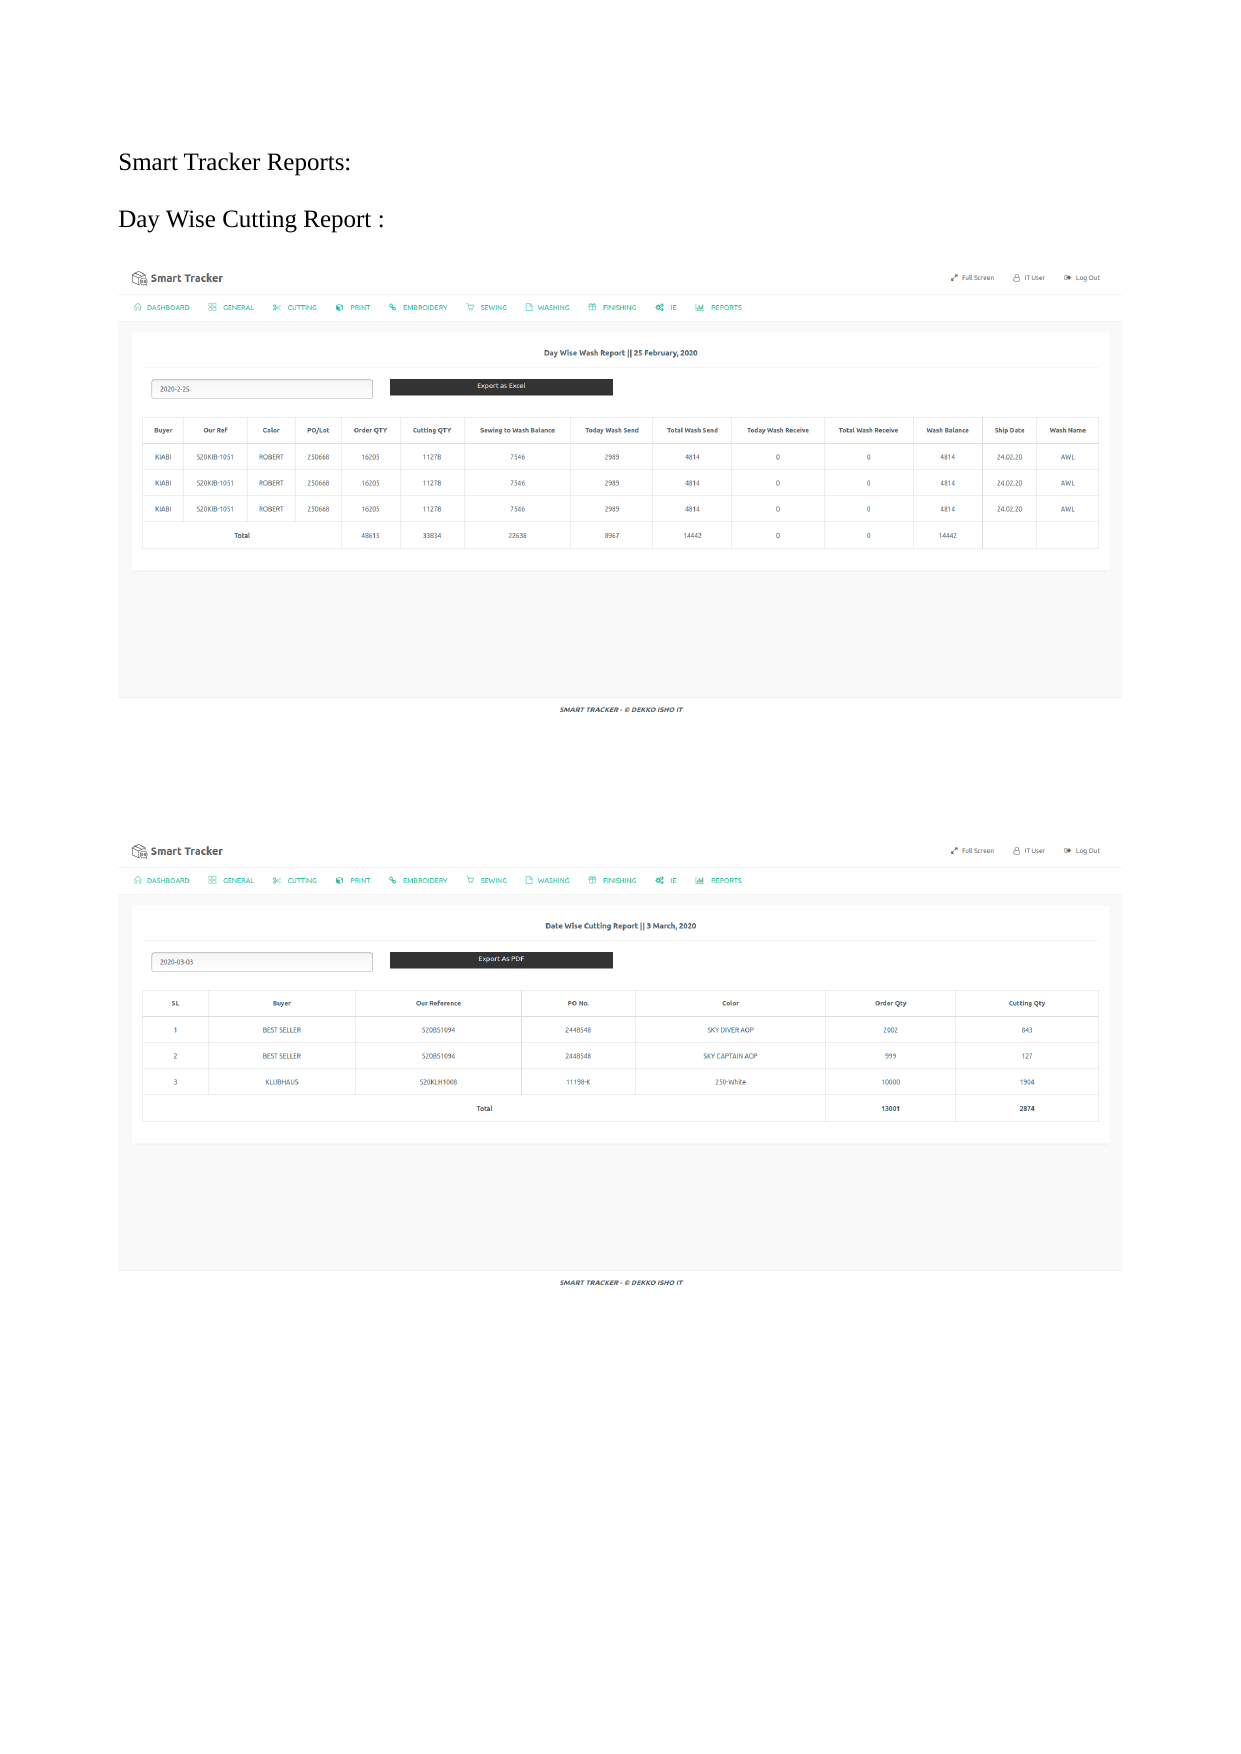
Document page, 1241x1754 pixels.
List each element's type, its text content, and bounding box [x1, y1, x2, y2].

text Smart Tracker Reports: [118, 147, 1122, 176]
picture [118, 834, 1123, 1350]
text Day Wise Cutting Report : [118, 204, 1122, 233]
picture [118, 261, 1123, 777]
